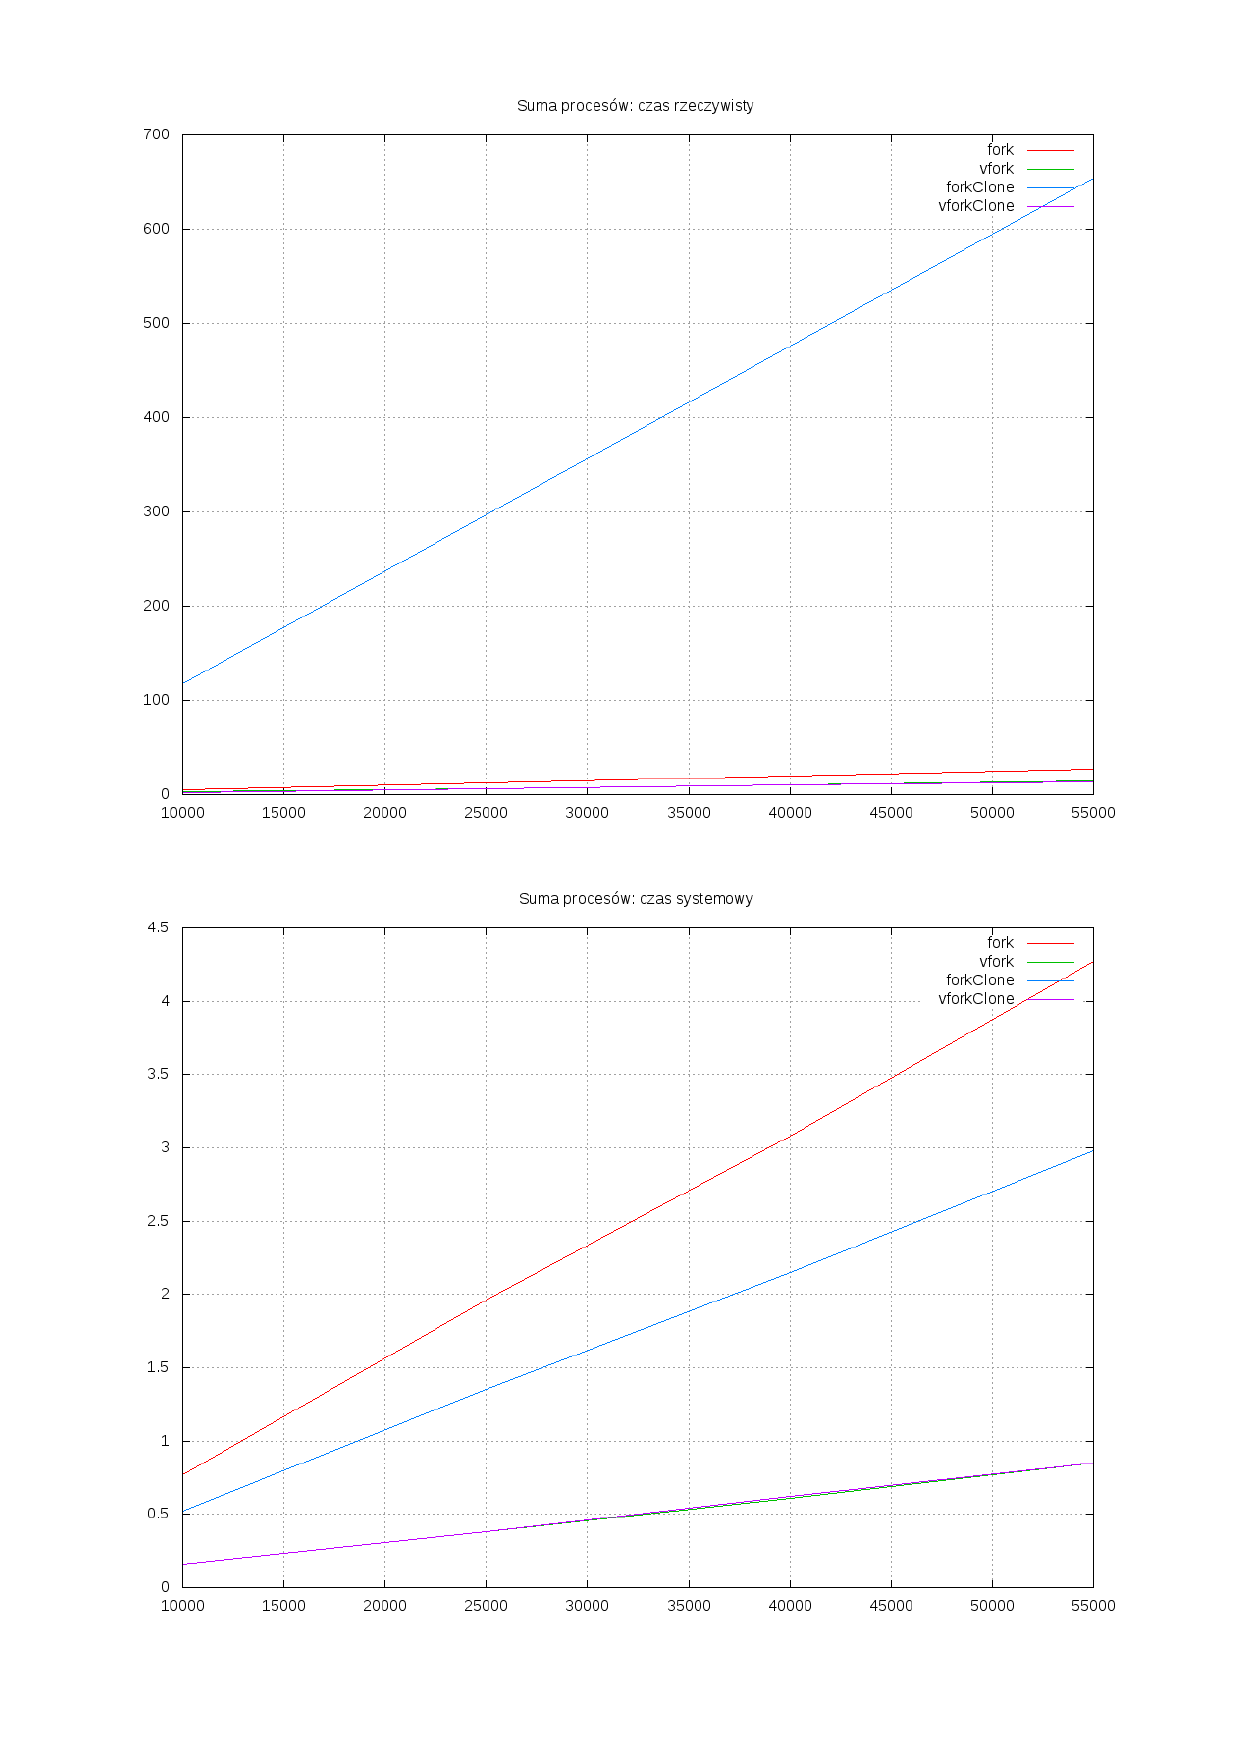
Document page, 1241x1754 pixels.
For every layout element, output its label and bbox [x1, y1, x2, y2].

picture [118, 871, 1123, 1625]
picture [118, 79, 1123, 832]
